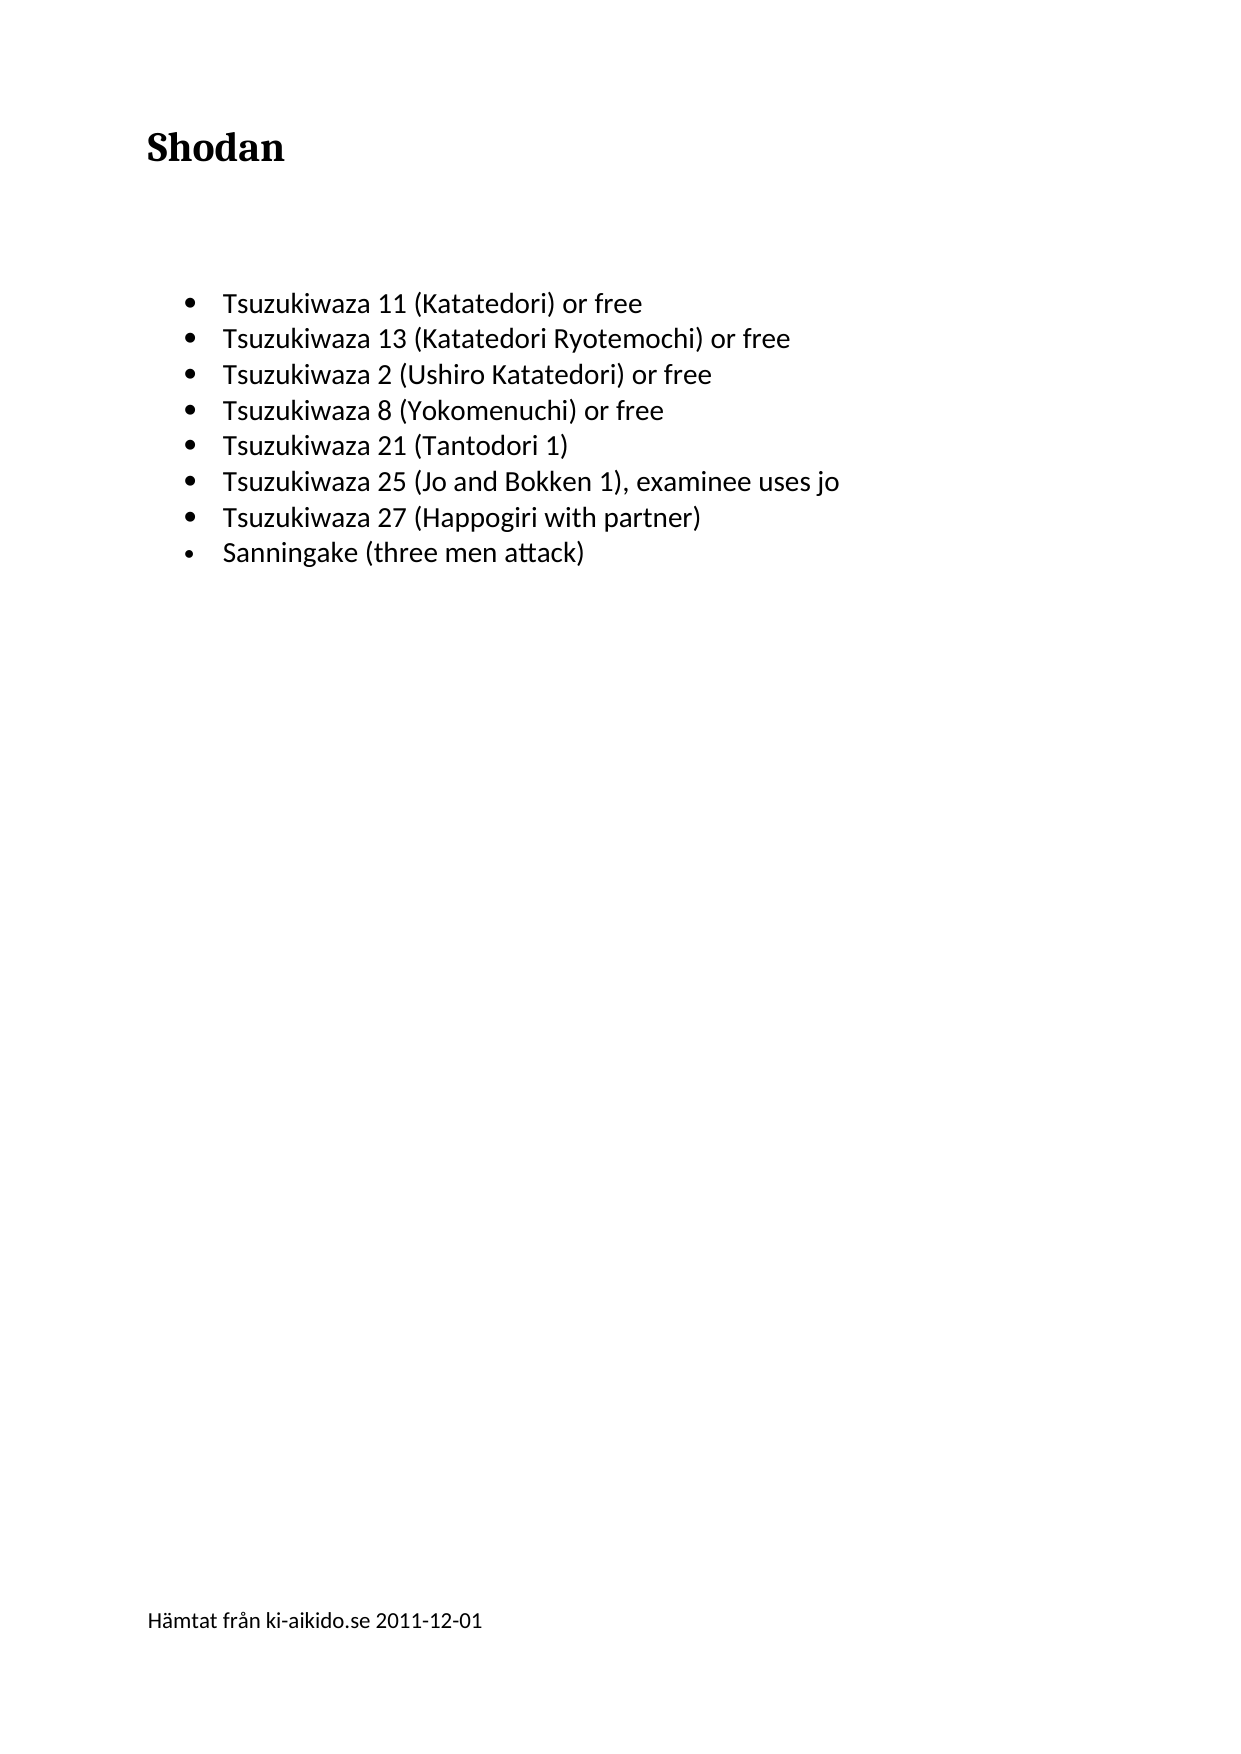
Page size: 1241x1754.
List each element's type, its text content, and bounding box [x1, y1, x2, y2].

list Tsuzukiwaza 13 (Katatedori Ryotemochi) or free [185, 321, 1093, 356]
list Tsuzukiwaza 11 (Katatedori) or free [185, 285, 1093, 321]
list Tsuzukiwaza 27 (Happogiri with partner) [185, 499, 1093, 534]
list Tsuzukiwaza 8 (Yokomenuchi) or free [185, 392, 1093, 427]
list Sanningake (three men attack) [185, 534, 1093, 570]
list Tsuzukiwaza 25 (Jo and Bokken 1), examinee uses jo [185, 463, 1093, 499]
subtitle Shodan [148, 124, 1093, 172]
list Tsuzukiwaza 2 (Ushiro Katatedori) or free [185, 356, 1093, 392]
list Tsuzukiwaza 21 (Tantodori 1) [185, 427, 1093, 463]
